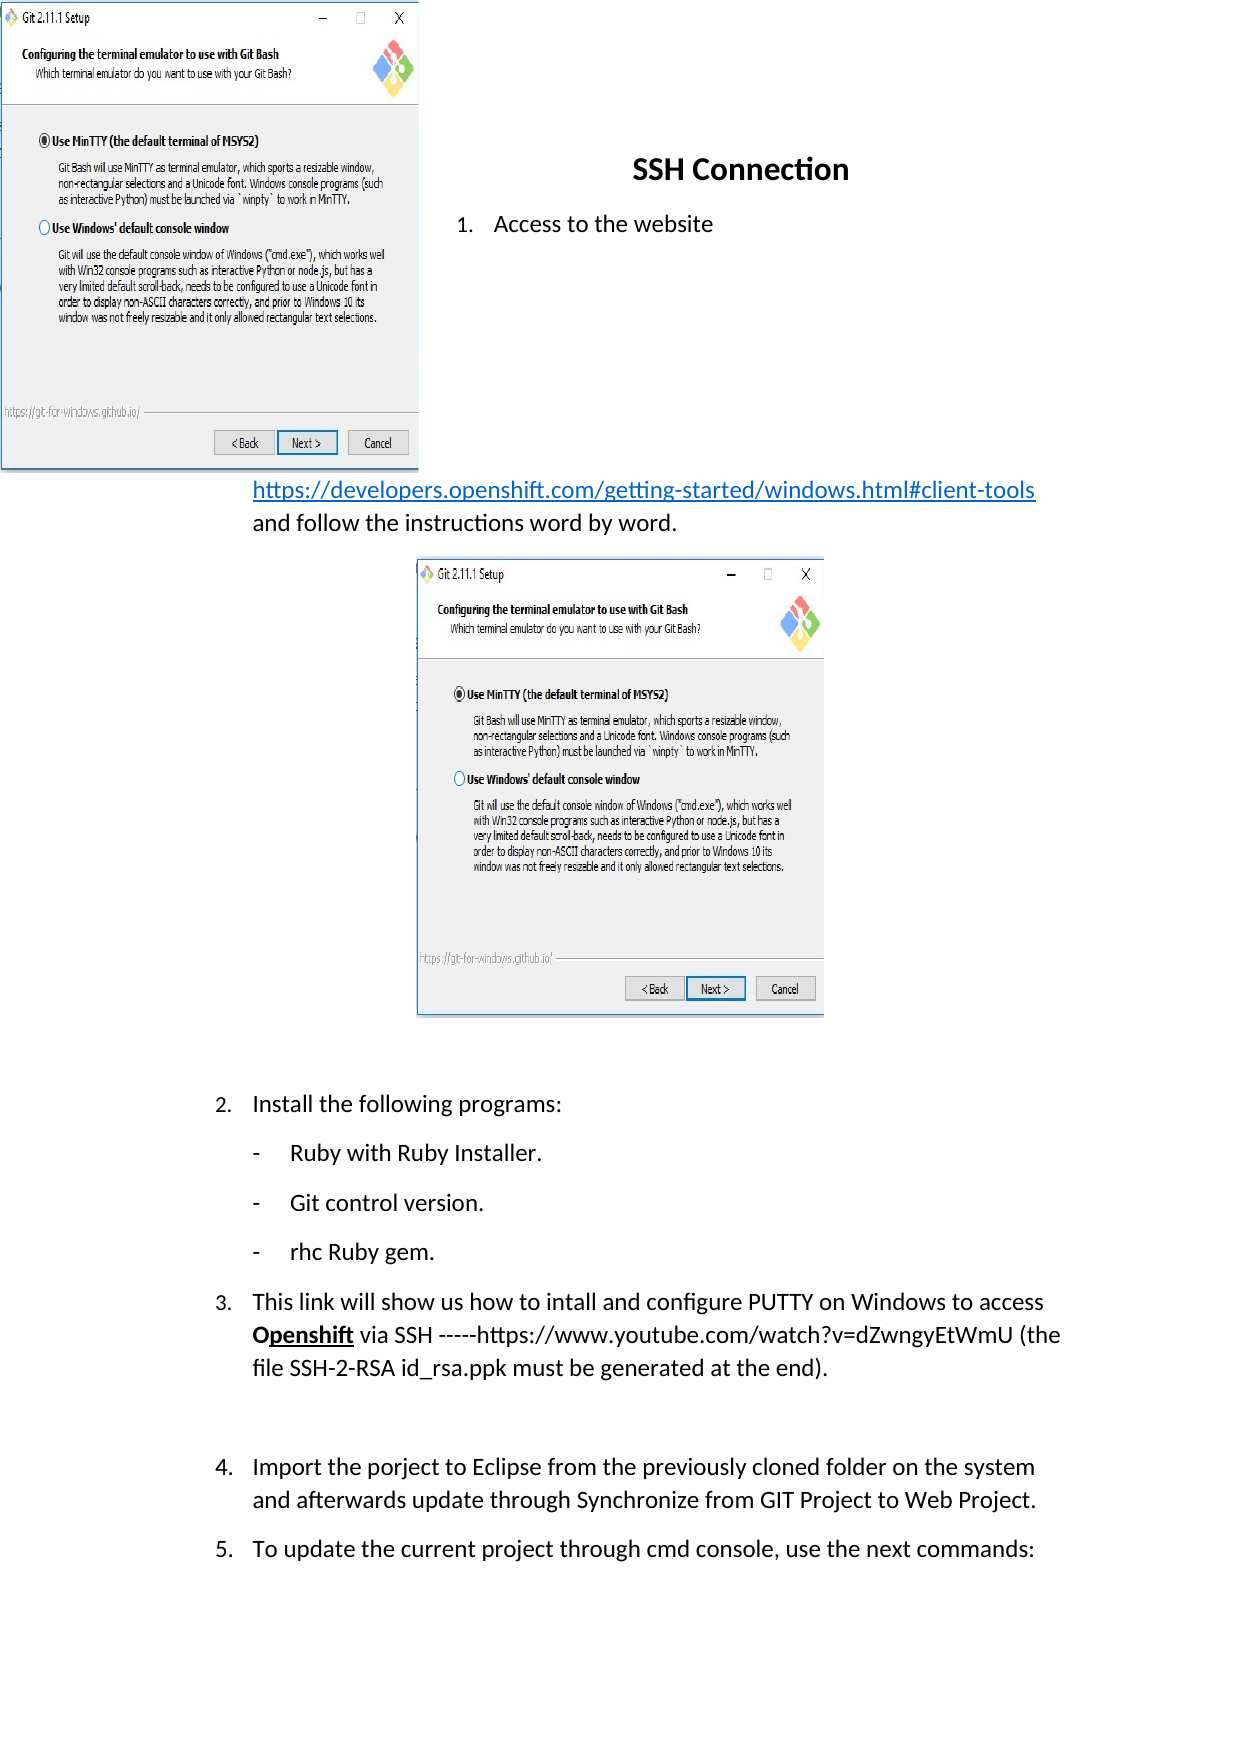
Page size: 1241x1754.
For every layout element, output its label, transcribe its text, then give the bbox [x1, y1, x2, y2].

list This link will show us how to intall and configure PUTTY on Windows to access Openshift via SSH -----https://www.youtube.com/watch?v=dZwngyEtWmU (the file SSH-2-RSA id_rsa.ppk must be generated at the end). [215, 1286, 1063, 1382]
list Install the following programs: [215, 1088, 1063, 1118]
list Ruby with Ruby Installer. [252, 1137, 1063, 1168]
list Git control version. [252, 1187, 1063, 1217]
list rhc Ruby gem. [252, 1237, 1063, 1267]
picture [416, 556, 825, 1020]
list To update the current project through cmd console, use the next commands: [215, 1534, 1063, 1564]
text SSH Connection [419, 148, 1063, 188]
picture [0, 0, 419, 475]
list Access to the website https://developers.openshift.com/getting-started/windows.html#client-tools and follow the instructions word by word. [215, 208, 1063, 538]
list Import the porject to Eclipse from the previously cloned folder on the system and afterwards update through Synchronize from GIT Project to Web Project. [215, 1451, 1063, 1514]
